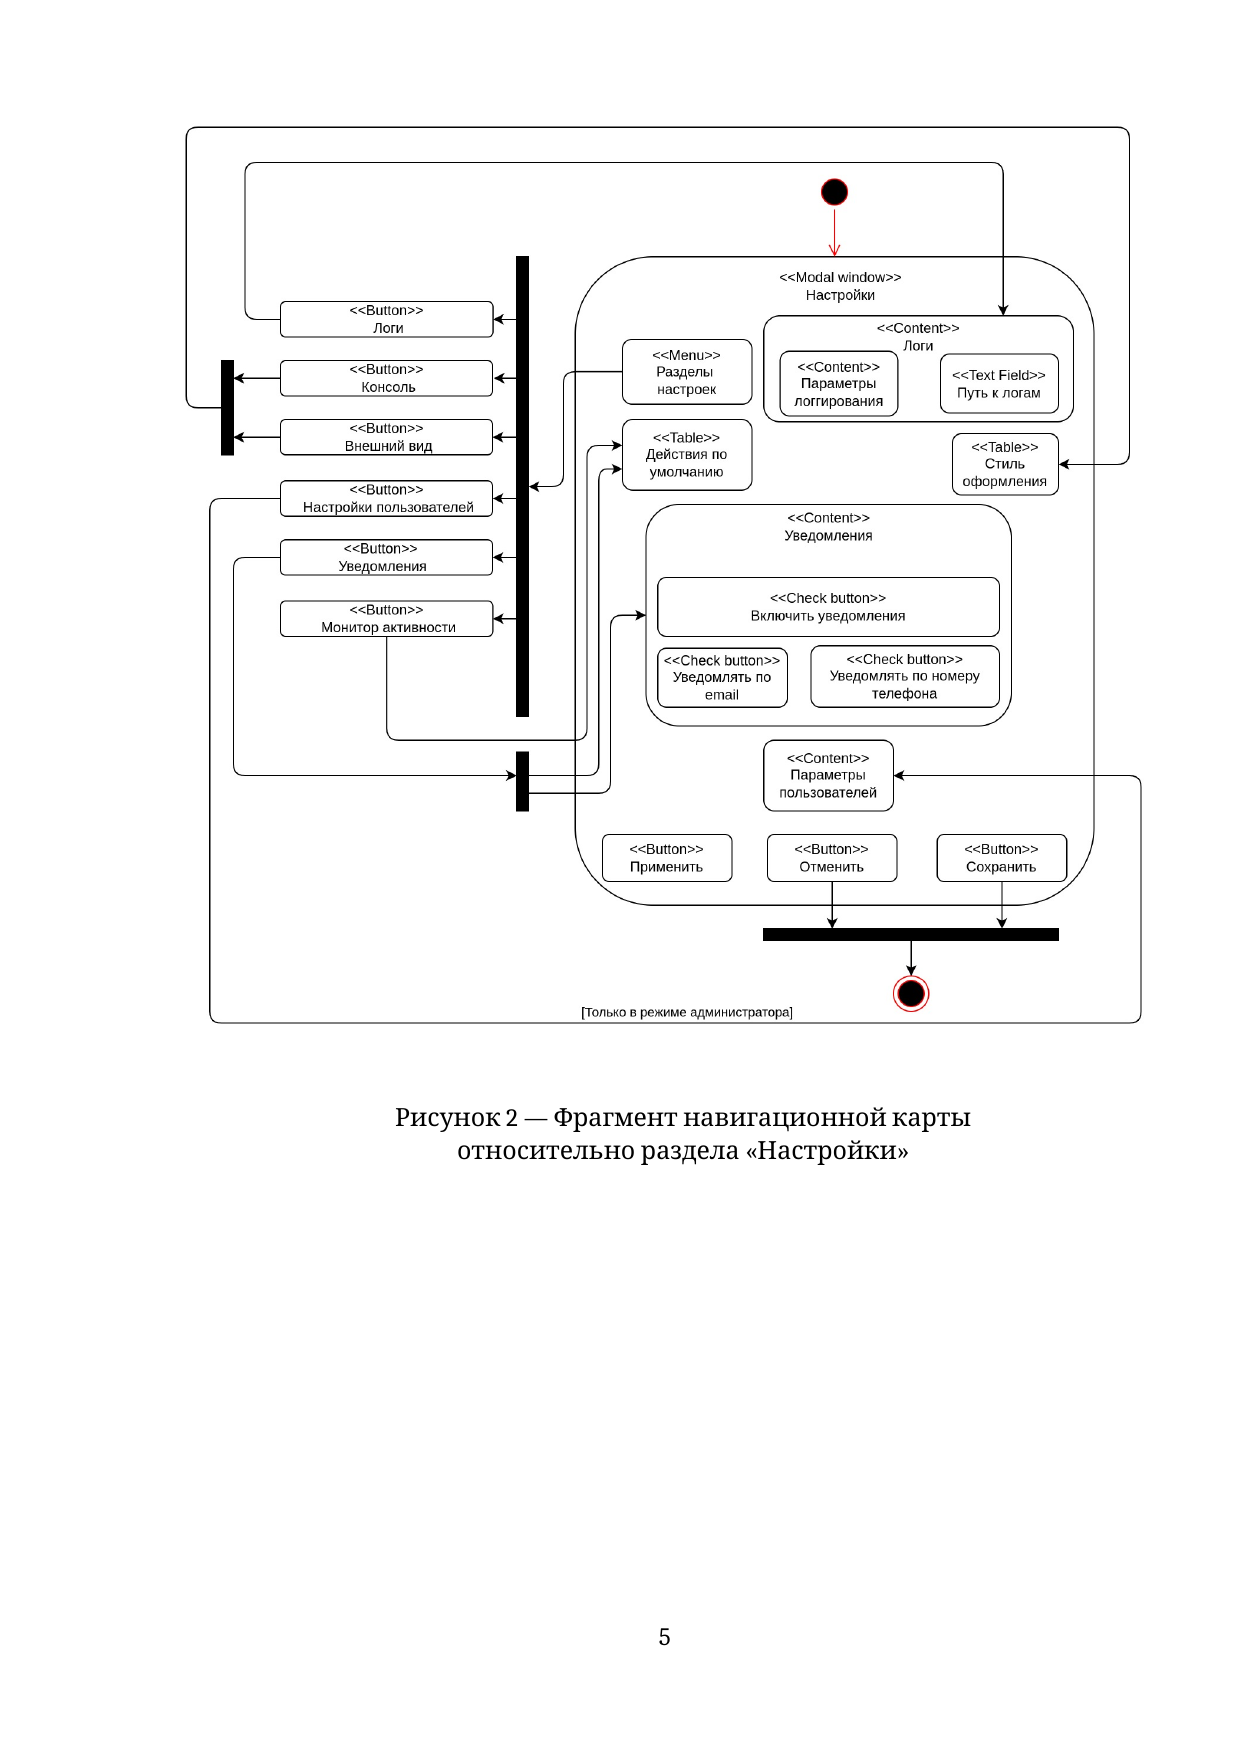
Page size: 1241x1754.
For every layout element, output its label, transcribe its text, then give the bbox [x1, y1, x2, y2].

text Рисунок 2 — Фрагмент навигационной карты [215, 1104, 1152, 1133]
text относительно раздела «Настройки» [215, 1137, 1152, 1166]
picture [177, 118, 1152, 1034]
